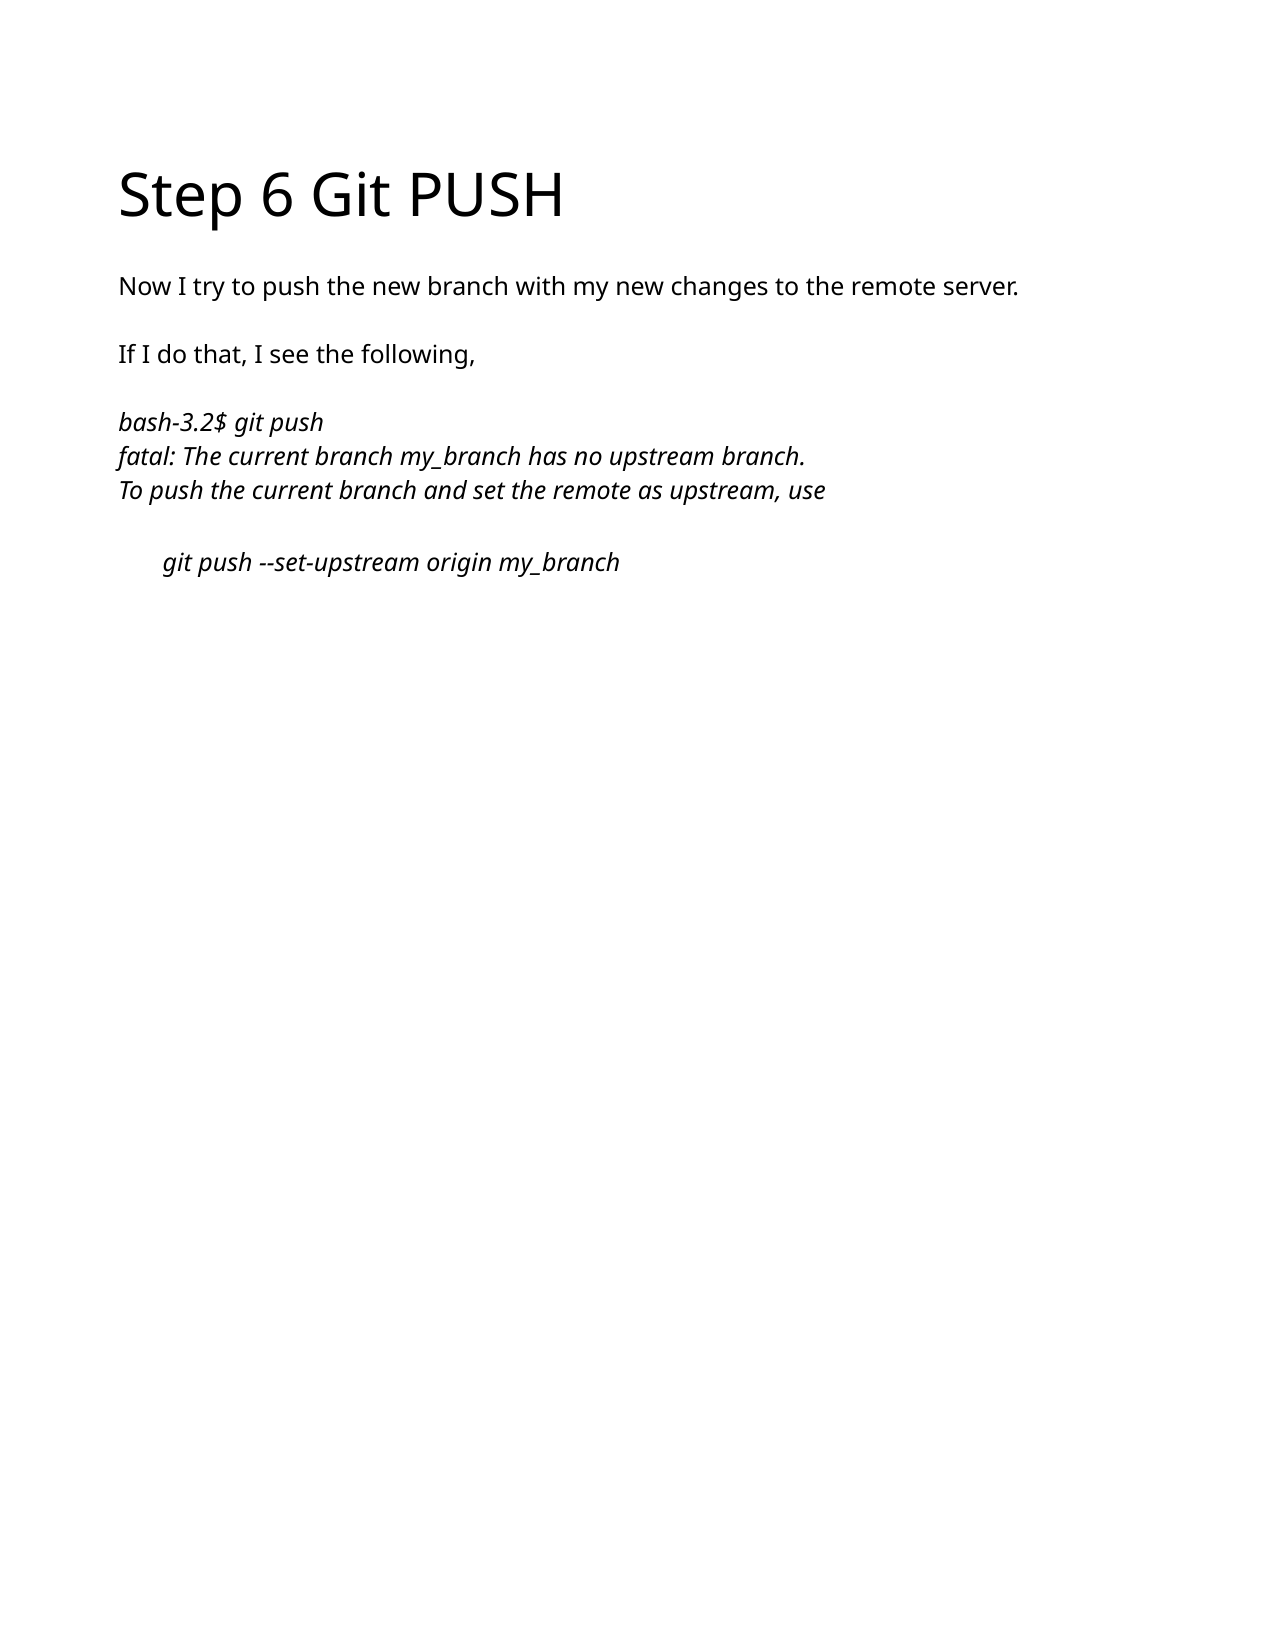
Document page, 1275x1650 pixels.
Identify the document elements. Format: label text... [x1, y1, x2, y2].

text fatal: The current branch my_branch has no upstream branch. [118, 439, 1157, 473]
text bash-3.2$ git push [118, 405, 1157, 439]
text Now I try to push the new branch with my new changes to the remote server. [118, 268, 1157, 303]
text Step 6 Git PUSH [118, 152, 1157, 234]
text git push --set-upstream origin my_branch [118, 507, 1157, 589]
text To push the current branch and set the remote as upstream, use [118, 473, 1157, 507]
text If I do that, I see the following, [118, 337, 1157, 371]
